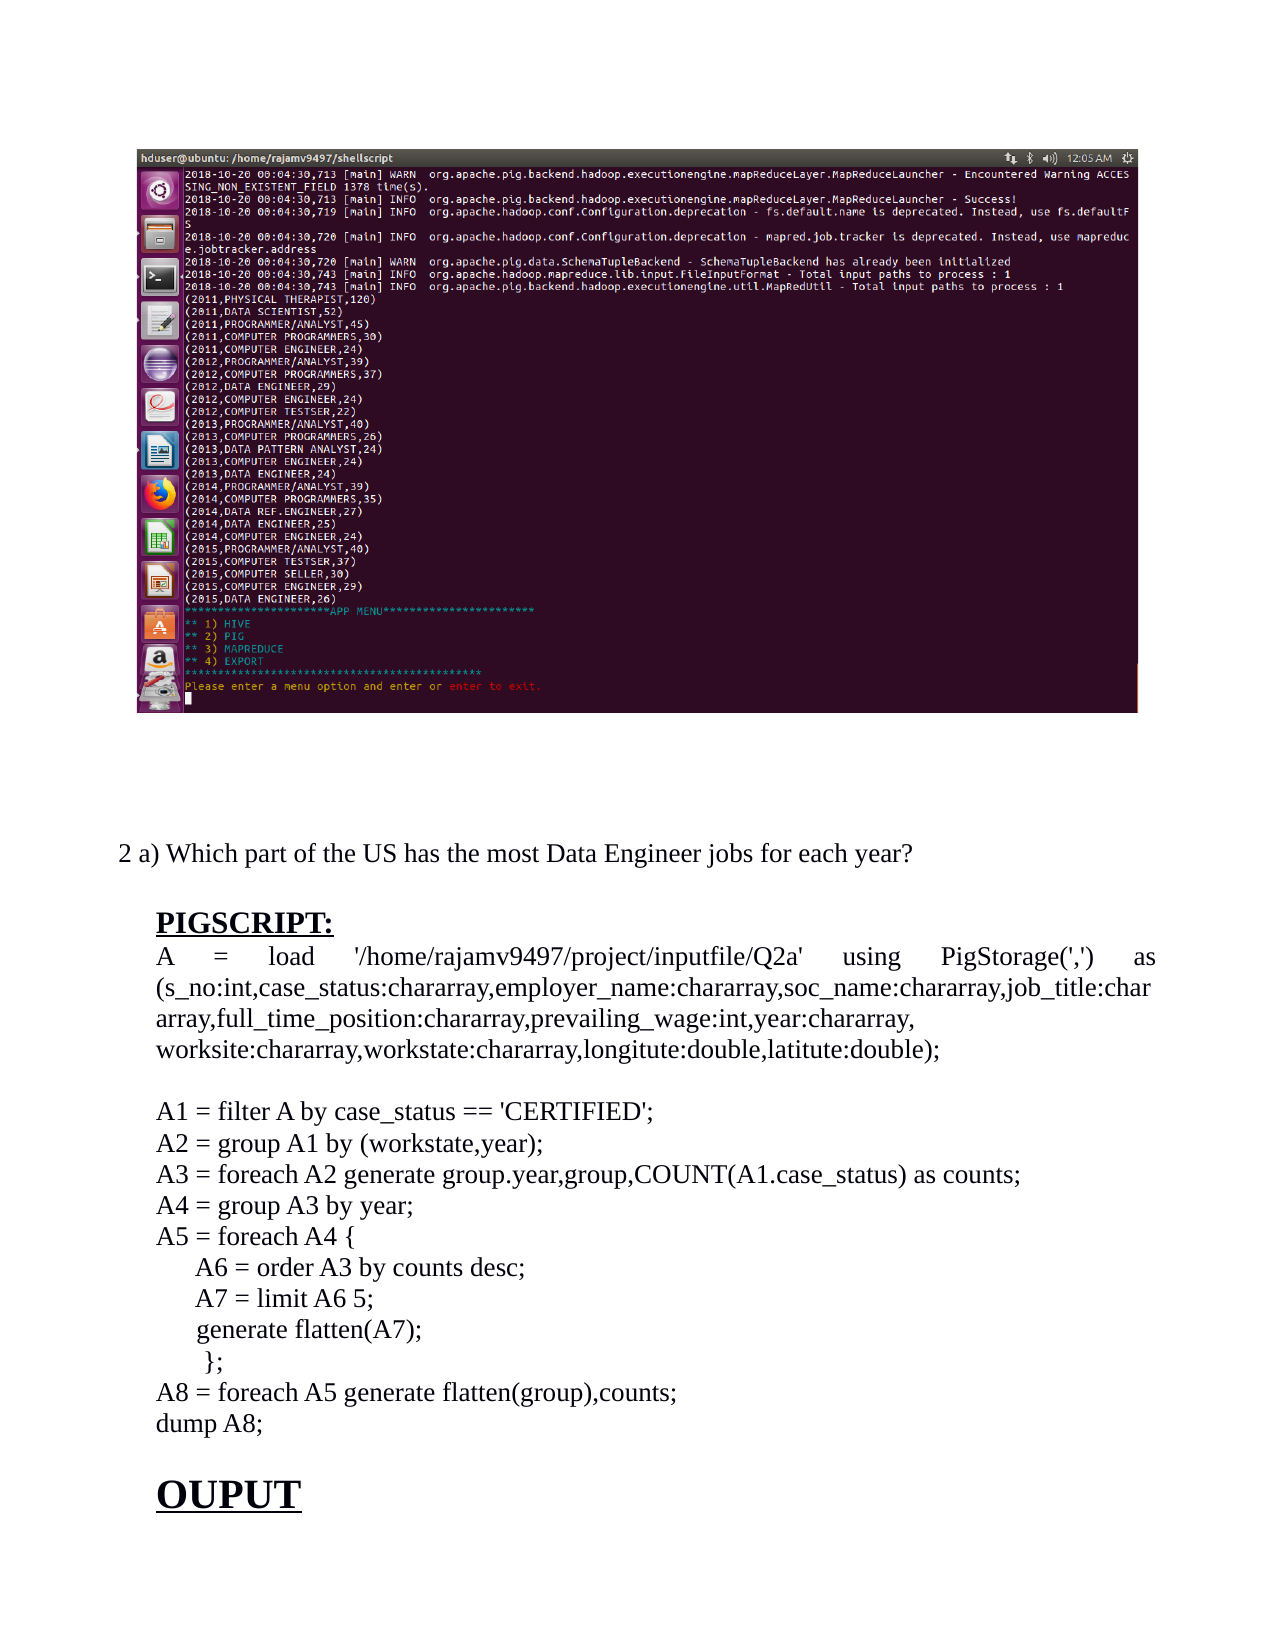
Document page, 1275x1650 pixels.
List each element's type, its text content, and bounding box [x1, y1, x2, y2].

text generate flatten(A7); [156, 1313, 1157, 1345]
text A8 = foreach A5 generate flatten(group),counts; [156, 1376, 1157, 1407]
text PIGSCRIPT: [156, 904, 1157, 940]
text OUPUT [156, 1469, 1157, 1517]
text A6 = order A3 by counts desc; [156, 1251, 1157, 1282]
picture [136, 149, 1139, 713]
text A2 = group A1 by (workstate,year); [156, 1127, 1157, 1158]
text 2 a) Which part of the US has the most Data Engineer jobs for each year? [118, 837, 1157, 868]
text dump A8; [156, 1407, 1157, 1438]
text A = load '/home/rajamv9497/project/inputfile/Q2a' using PigStorage(',') as (s_no:int,case_status:chararray,employer_name:chararray,soc_name:chararray,job_title:chararray,full_time_position:chararray,prevailing_wage:int,year:chararray, worksite:chararray,workstate:chararray,longitute:double,latitute:double); [156, 940, 1157, 1064]
text A1 = filter A by case_status == 'CERTIFIED'; [156, 1096, 1157, 1127]
text A3 = foreach A2 generate group.year,group,COUNT(A1.case_status) as counts; [156, 1158, 1157, 1189]
text A4 = group A3 by year; [156, 1189, 1157, 1220]
text }; [156, 1345, 1157, 1376]
text A7 = limit A6 5; [156, 1282, 1157, 1313]
text A5 = foreach A4 { [156, 1220, 1157, 1251]
